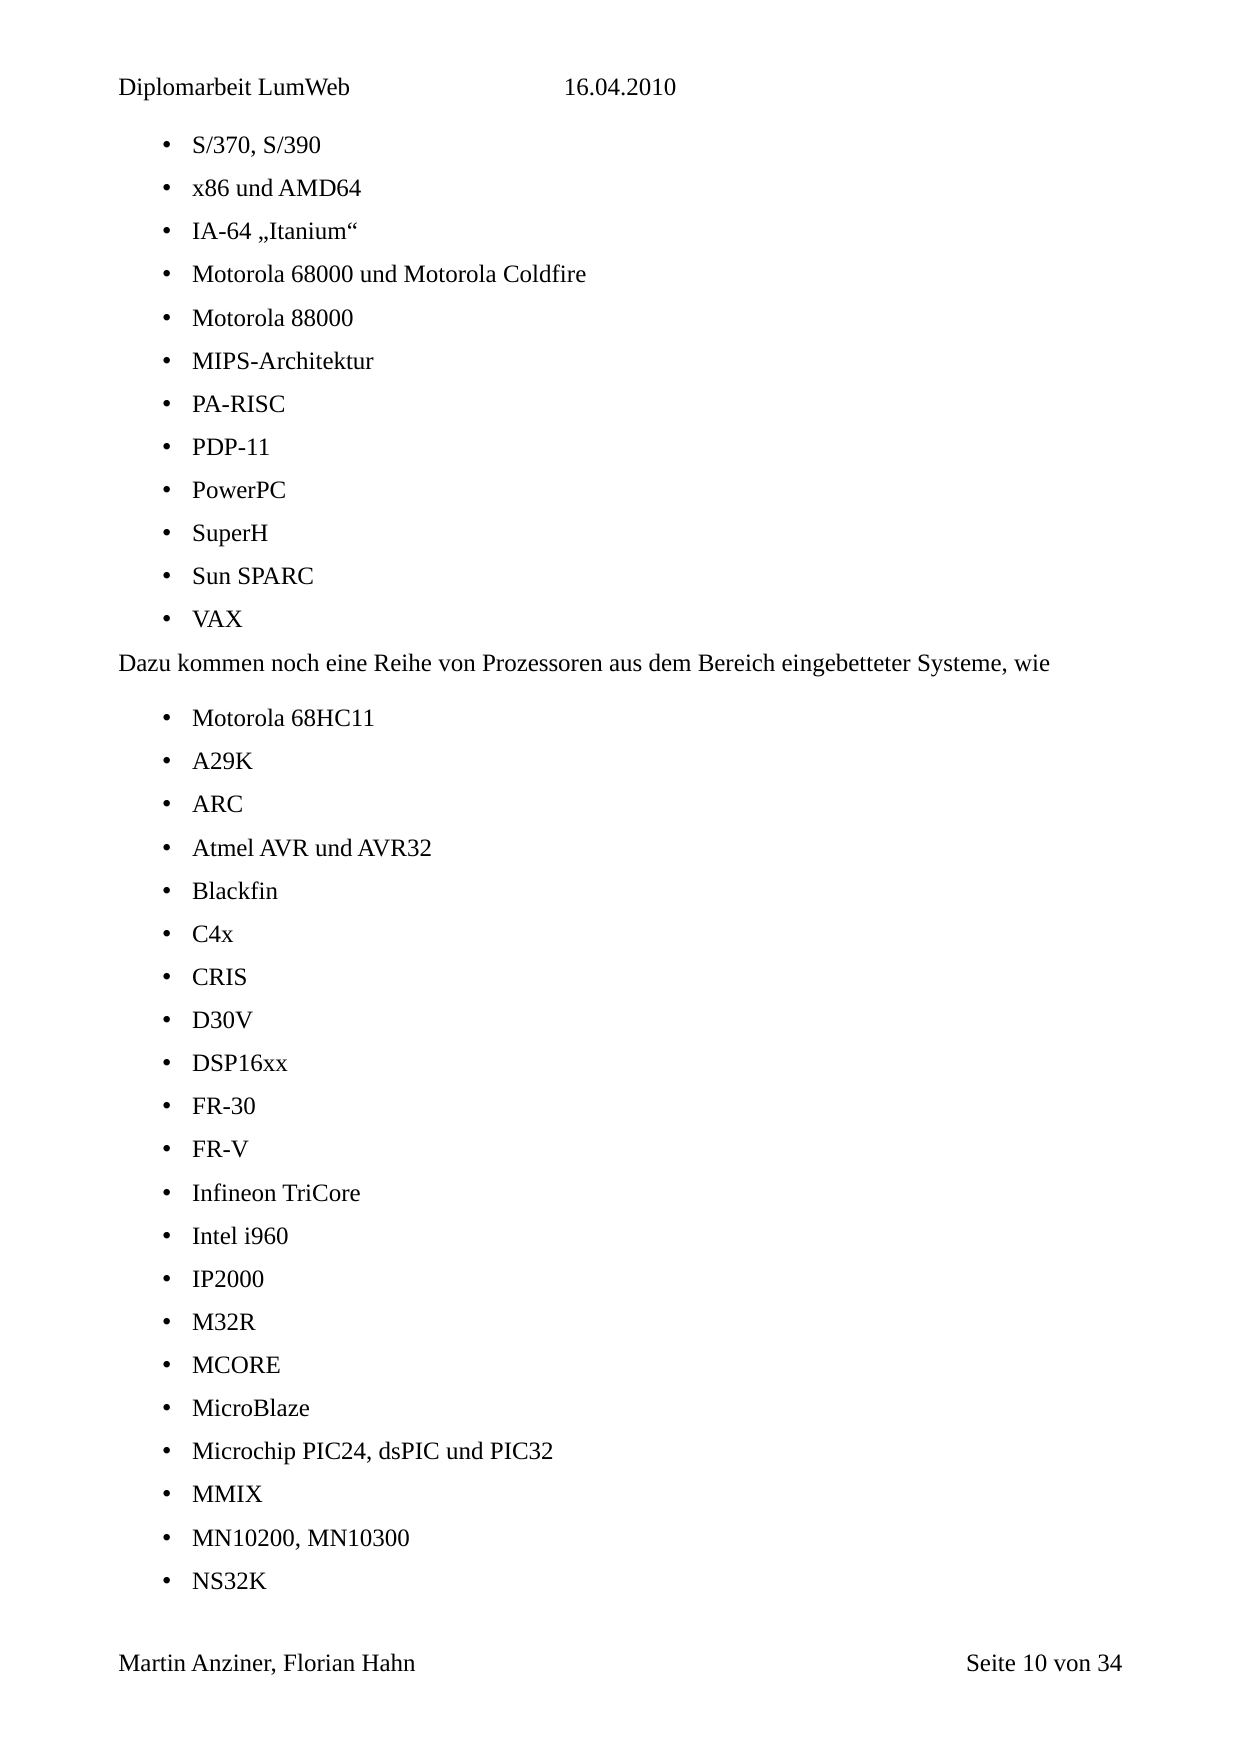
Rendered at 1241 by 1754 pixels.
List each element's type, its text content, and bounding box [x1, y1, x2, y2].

list PA-RISC [162, 389, 1122, 418]
list PDP-11 [162, 432, 1122, 461]
text Dazu kommen noch eine Reihe von Prozessoren aus dem Bereich eingebetteter Systeme, wie [118, 648, 1122, 676]
list C4x [162, 919, 1122, 948]
list Motorola 68HC11 [162, 703, 1122, 732]
list MIPS-Architektur [162, 346, 1122, 374]
list IP2000 [162, 1264, 1122, 1293]
list SuperH [162, 518, 1122, 547]
list NS32K [162, 1566, 1122, 1594]
list M32R [162, 1307, 1122, 1336]
list D30V [162, 1005, 1122, 1034]
list Atmel AVR und AVR32 [162, 833, 1122, 861]
list Motorola 68000 und Motorola Coldfire [162, 259, 1122, 288]
list Blackfin [162, 876, 1122, 904]
list FR-30 [162, 1091, 1122, 1120]
list FR-V [162, 1134, 1122, 1163]
list x86 und AMD64 [162, 173, 1122, 202]
list S/370, S/390 [162, 130, 1122, 159]
list IA-64 „Itanium“ [162, 216, 1122, 245]
list MN10200, MN10300 [162, 1523, 1122, 1551]
list Infineon TriCore [162, 1178, 1122, 1206]
list Microchip PIC24, dsPIC und PIC32 [162, 1436, 1122, 1465]
list CRIS [162, 962, 1122, 991]
list MicroBlaze [162, 1393, 1122, 1422]
list Intel i960 [162, 1221, 1122, 1249]
list MCORE [162, 1350, 1122, 1379]
list VAX [162, 604, 1122, 633]
list A29K [162, 746, 1122, 775]
list Motorola 88000 [162, 303, 1122, 331]
list MMIX [162, 1479, 1122, 1508]
list PowerPC [162, 475, 1122, 504]
list DSP16xx [162, 1048, 1122, 1077]
list Sun SPARC [162, 561, 1122, 590]
list ARC [162, 789, 1122, 818]
